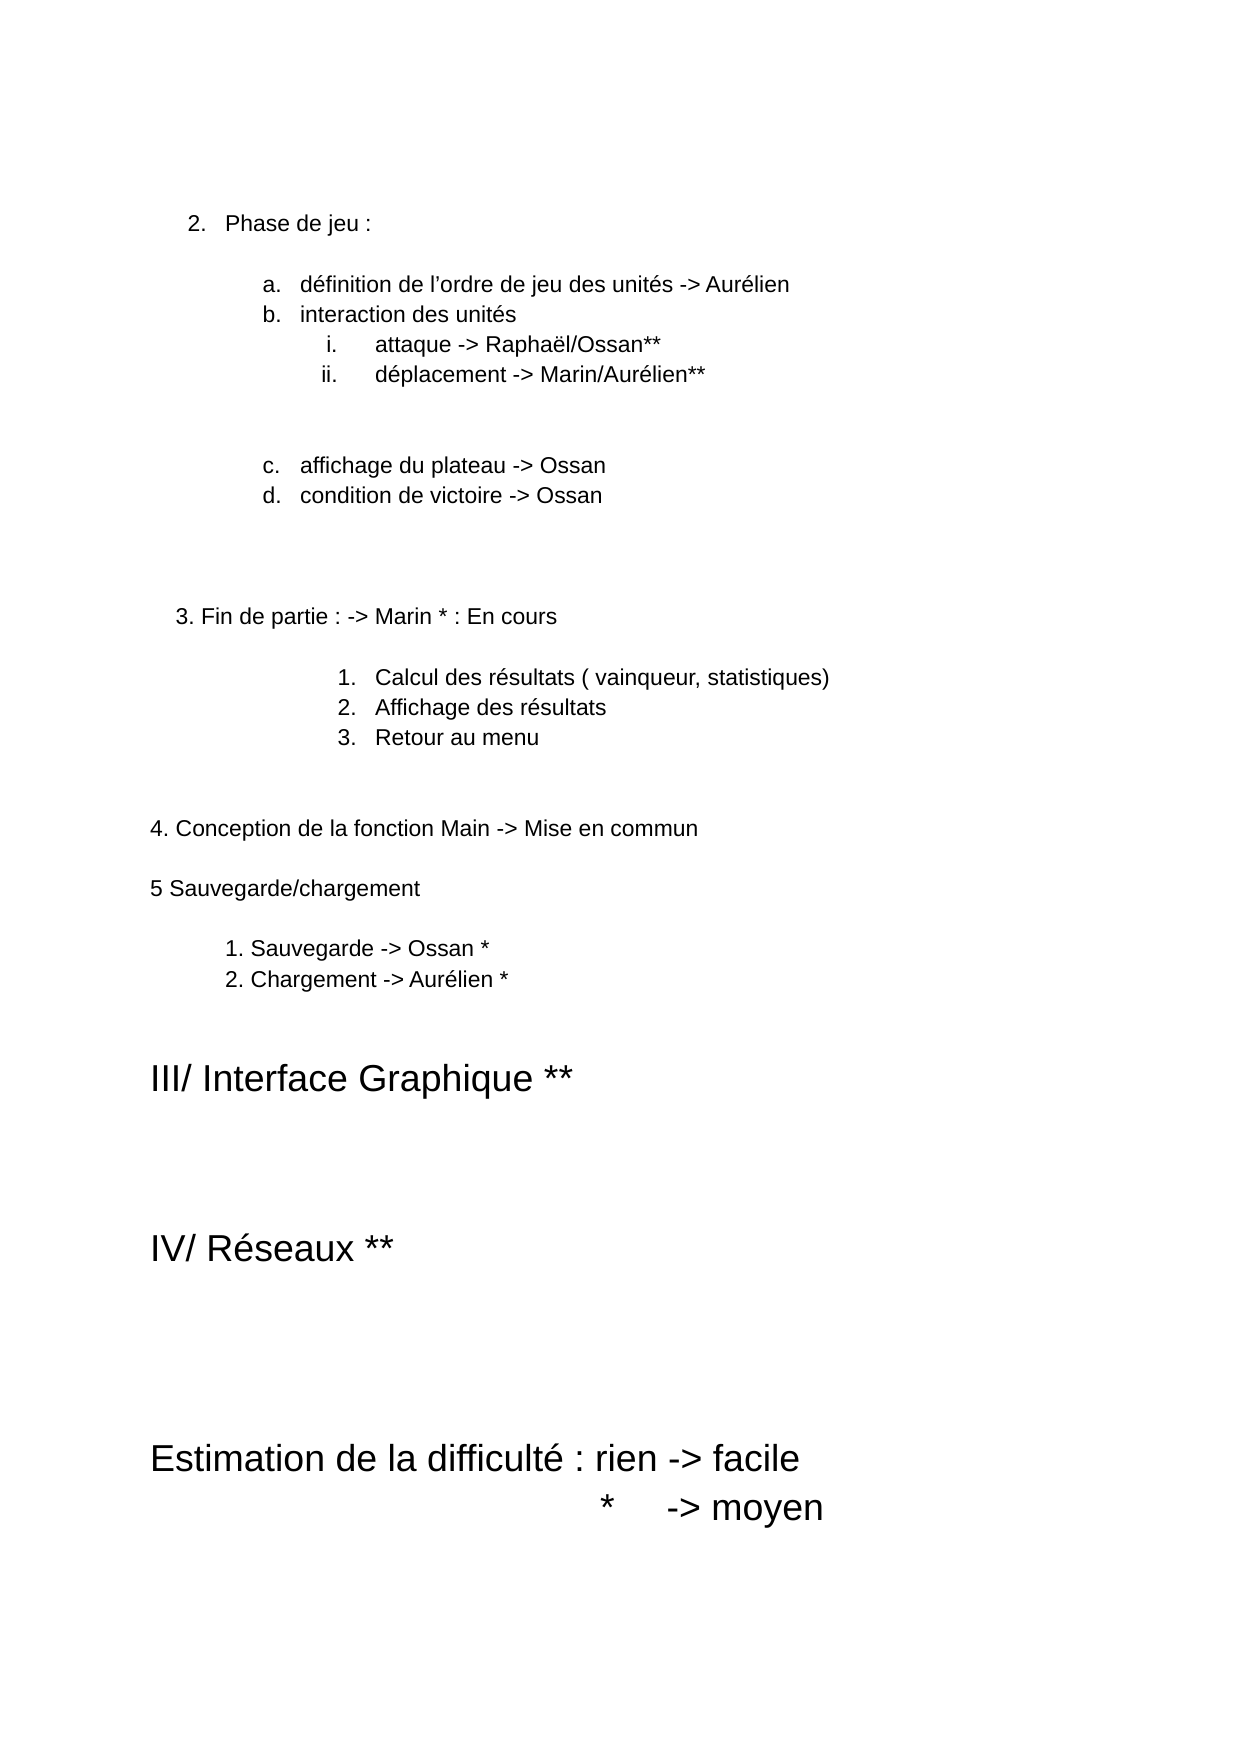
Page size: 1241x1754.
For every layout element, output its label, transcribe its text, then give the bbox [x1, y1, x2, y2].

text * -> moyen [150, 1485, 1090, 1528]
text 2. Chargement -> Aurélien * [150, 966, 1090, 992]
text 3. Fin de partie : -> Marin * : En cours [150, 603, 1090, 629]
list déplacement -> Marin/Aurélien** [337, 361, 1090, 388]
text 5 Sauvegarde/chargement [150, 875, 1090, 901]
text IV/ Réseaux ** [150, 1227, 1090, 1270]
list Calcul des résultats ( vainqueur, statistiques) [337, 663, 1090, 690]
list attaque -> Raphaël/Ossan** [337, 331, 1090, 358]
list Retour au menu [337, 724, 1090, 750]
text 4. Conception de la fonction Main -> Mise en commun [150, 814, 1090, 841]
list définition de l’ordre de jeu des unités -> Aurélien [262, 271, 1090, 297]
text 1. Sauvegarde -> Ossan * [150, 935, 1090, 962]
list affichage du plateau -> Ossan [262, 452, 1090, 478]
list condition de victoire -> Ossan [262, 482, 1090, 509]
text Estimation de la difficulté : rien -> facile [150, 1436, 1090, 1479]
list interaction des unités [262, 301, 1090, 327]
list Affichage des résultats [337, 694, 1090, 720]
list Phase de jeu : [187, 210, 1090, 237]
text III/ Interface Graphique ** [150, 1056, 1090, 1099]
